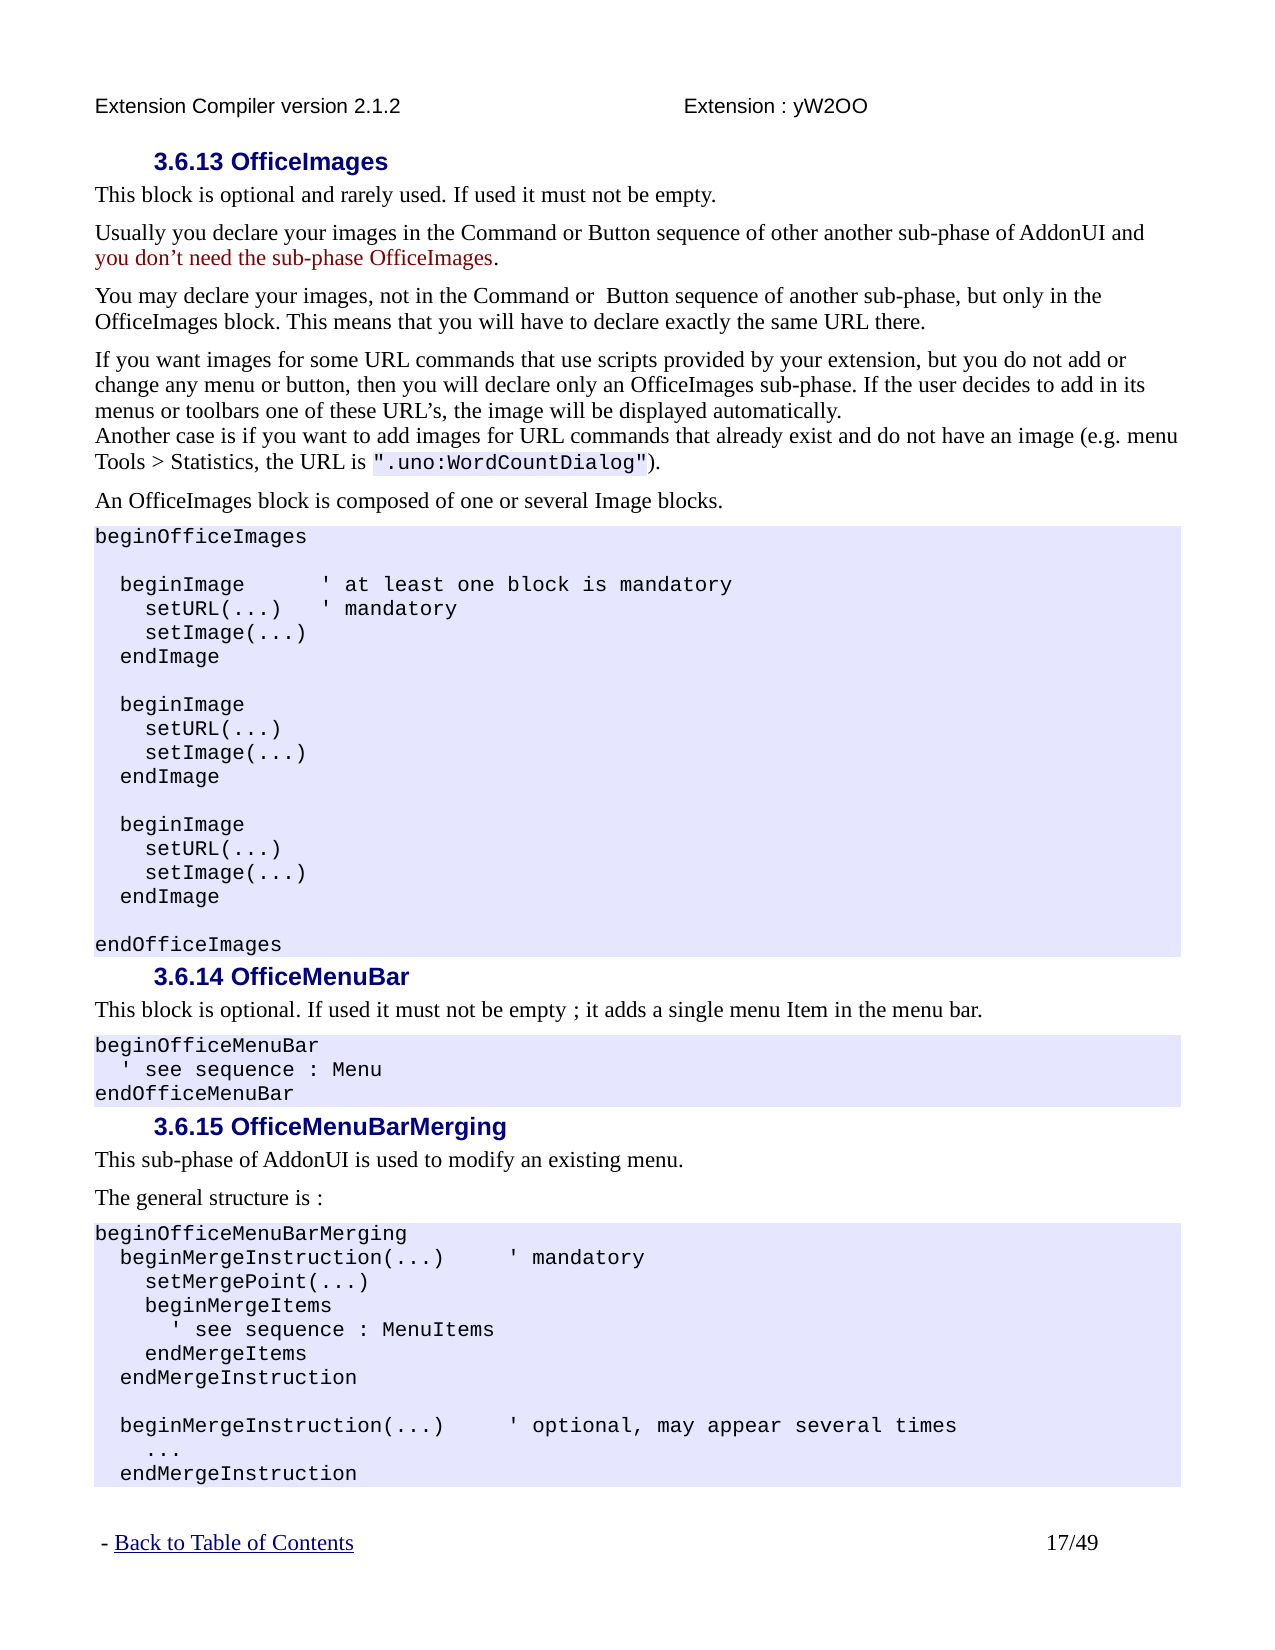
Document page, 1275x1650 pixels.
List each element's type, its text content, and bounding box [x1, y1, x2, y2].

text setMergePoint(...) [94, 1271, 1181, 1295]
text endOfficeImages [94, 933, 1181, 957]
text beginImage ' at least one block is mandatory [94, 574, 1181, 598]
text setURL(...) ' mandatory [94, 598, 1181, 622]
text An OfficeImages block is composed of one or several Image blocks. [94, 488, 1181, 514]
subtitle OfficeMenuBar [153, 963, 1181, 991]
text setImage(...) [94, 622, 1181, 646]
text If you want images for some URL commands that use scripts provided by your extension, but you do not add or change any menu or button, then you will declare only an OfficeImages sub-phase. If the user decides to add in its menus or toolbars one of these URL’s, the image will be displayed automatically. Another case is if you want to add images for URL commands that already exist and do not have an image (e.g. menu Tools > Statistics, the URL is ".uno:WordCountDialog"). [94, 347, 1181, 476]
text beginOfficeMenuBarMerging [94, 1223, 1181, 1247]
text beginMergeInstruction(...) ' optional, may appear several times [94, 1415, 1181, 1439]
text endImage [94, 766, 1181, 790]
text setImage(...) [94, 862, 1181, 886]
text ... [94, 1439, 1181, 1463]
text This block is optional and rarely used. If used it must not be empty. [94, 181, 1181, 207]
text ' see sequence : MenuItems [94, 1319, 1181, 1343]
text Usually you declare your images in the Command or Button sequence of other another sub-phase of AddonUI and you don’t need the sub-phase OfficeImages. [94, 219, 1181, 271]
text endMergeInstruction [94, 1367, 1181, 1391]
text endOfficeMenuBar [94, 1083, 1181, 1107]
text beginMergeItems [94, 1295, 1181, 1319]
text beginOfficeMenuBar [94, 1035, 1181, 1059]
text You may declare your images, not in the Command or Button sequence of another sub-phase, but only in the OfficeImages block. This means that you will have to declare exactly the same URL there. [94, 283, 1181, 334]
text beginMergeInstruction(...) ' mandatory [94, 1247, 1181, 1271]
text This block is optional. If used it must not be empty ; it adds a single menu Item in the menu bar. [94, 997, 1181, 1023]
text endImage [94, 646, 1181, 670]
text setURL(...) [94, 718, 1181, 742]
text setURL(...) [94, 838, 1181, 862]
subtitle OfficeMenuBarMerging [153, 1113, 1181, 1141]
text endImage [94, 886, 1181, 909]
text beginImage [94, 814, 1181, 838]
text ' see sequence : Menu [94, 1059, 1181, 1083]
text This sub-phase of AddonUI is used to modify an existing menu. [94, 1147, 1181, 1173]
text endMergeItems [94, 1343, 1181, 1367]
text The general structure is : [94, 1185, 1181, 1211]
text setImage(...) [94, 742, 1181, 766]
subtitle OfficeImages [153, 147, 1181, 176]
text endMergeInstruction [94, 1463, 1181, 1487]
text beginOfficeImages [94, 526, 1181, 550]
text beginImage [94, 694, 1181, 718]
